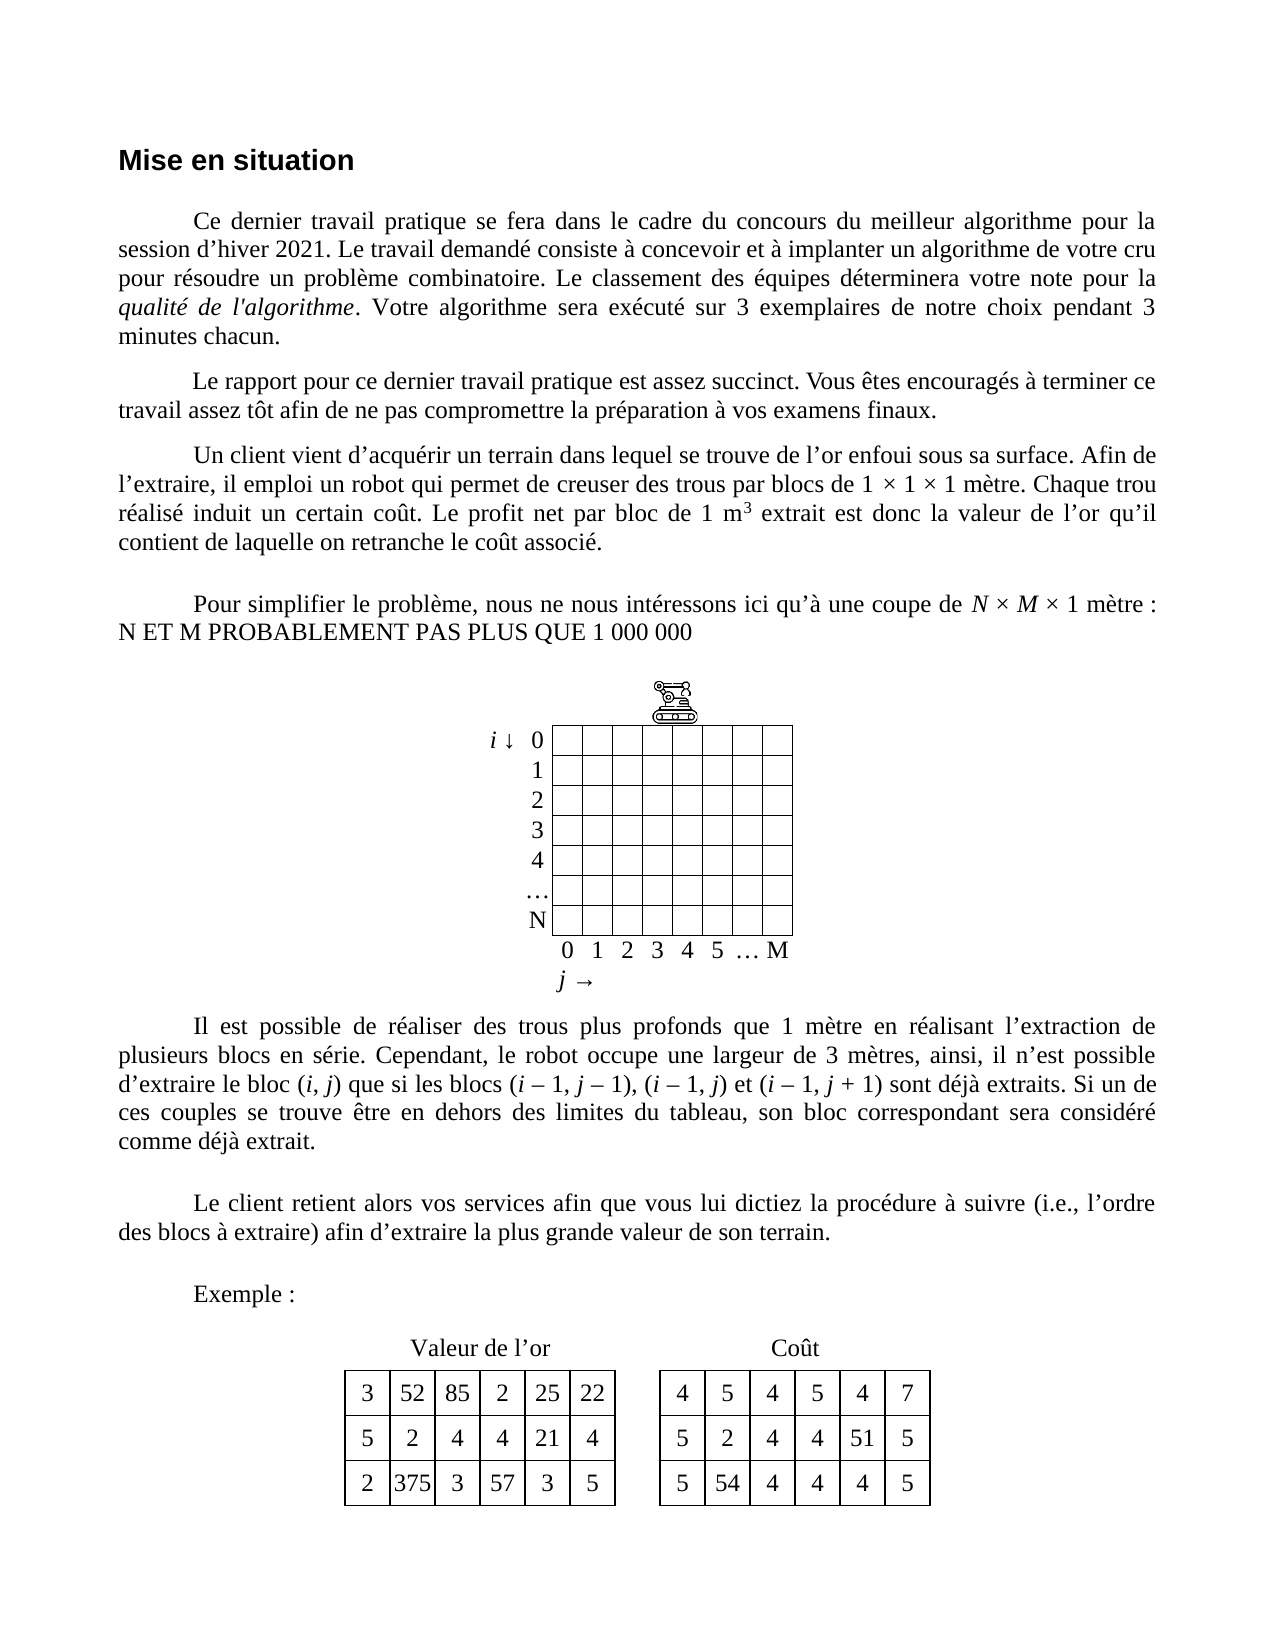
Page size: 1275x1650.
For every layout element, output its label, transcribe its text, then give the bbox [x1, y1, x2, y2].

table_cell [733, 816, 762, 844]
table_header [763, 726, 792, 754]
table_cell [553, 756, 582, 784]
table_cell 3 [346, 1371, 389, 1414]
table_cell 0 [553, 936, 582, 964]
table_header [583, 726, 612, 754]
table_cell [553, 786, 582, 814]
table_cell [616, 1460, 659, 1504]
table_cell [643, 816, 672, 844]
table_cell [733, 846, 762, 874]
table_cell [703, 876, 732, 904]
table_cell 4 [796, 1416, 839, 1459]
table_cell [553, 816, 582, 844]
table_cell 4 [751, 1371, 794, 1414]
table_cell 5 [661, 1416, 704, 1459]
table_cell [613, 906, 642, 934]
table_cell 4 [841, 1371, 884, 1414]
text Un client vient d’acquérir un terrain dans lequel se trouve de l’or enfoui sous sa surface. Afin de l’extraire, il emploi un robot qui permet de creuser des trous par blocs de 1 × 1 × 1 mètre. Chaque trou réalisé induit un certain coût. Le profit net par bloc de 1 m3 extrait est donc la valeur de l’or qu’il contient de laquelle on retranche le coût associé. [118, 440, 1157, 555]
table_cell 57 [481, 1461, 524, 1504]
table_cell [553, 906, 582, 934]
text Exemple : [118, 1279, 1157, 1308]
table_cell [583, 906, 612, 934]
table_cell [673, 816, 702, 844]
table_cell [643, 756, 672, 784]
table_cell 4 [436, 1416, 479, 1459]
table_cell … [733, 936, 762, 964]
table_cell [733, 906, 762, 934]
table_cell [643, 786, 672, 814]
table_cell [523, 935, 552, 964]
table_cell [703, 786, 732, 814]
table_cell 25 [526, 1371, 569, 1414]
table_cell [643, 965, 672, 994]
table_cell 4 [661, 1371, 704, 1414]
table_cell 5 [886, 1416, 929, 1459]
text Le rapport pour ce dernier travail pratique est assez succinct. Vous êtes encouragés à terminer ce travail assez tôt afin de ne pas compromettre la préparation à vos examens finaux. [118, 366, 1157, 424]
table_cell [483, 845, 522, 874]
table_cell [763, 786, 792, 814]
table_cell [583, 846, 612, 874]
table_header [553, 726, 582, 754]
table_cell [763, 906, 792, 934]
table_cell [763, 846, 792, 874]
table_cell [583, 786, 612, 814]
table_cell 3 [436, 1461, 479, 1504]
table_cell 4 [751, 1461, 794, 1504]
text Ce dernier travail pratique se fera dans le cadre du concours du meilleur algorithme pour la session d’hiver 2021. Le travail demandé consiste à concevoir et à implanter un algorithme de votre cru pour résoudre un problème combinatoire. Le classement des équipes déterminera votre note pour la qualité de l'algorithme. Votre algorithme sera exécuté sur 3 exemplaires de notre choix pendant 3 minutes chacun. [118, 206, 1157, 349]
table_cell [703, 756, 732, 784]
table_cell 5 [796, 1371, 839, 1414]
table_header [643, 726, 672, 754]
table_cell j → [553, 965, 612, 994]
table_cell [703, 816, 732, 844]
table_cell [733, 965, 762, 994]
table_cell 2 [706, 1416, 749, 1459]
table_cell [483, 875, 522, 904]
table_cell 1 [583, 936, 612, 964]
table_cell 22 [571, 1371, 614, 1414]
table_cell M [763, 936, 792, 964]
table_cell [763, 756, 792, 784]
table_cell [483, 935, 522, 964]
table_header [733, 726, 762, 754]
table_cell 2 [523, 785, 552, 814]
table_cell [553, 846, 582, 874]
table_cell [673, 965, 702, 994]
table_cell 1 [523, 755, 552, 784]
table_cell [613, 816, 642, 844]
table_cell 7 [886, 1371, 929, 1414]
table_cell 5 [703, 936, 732, 964]
table_cell [673, 906, 702, 934]
table_header Valeur de l’or [345, 1325, 615, 1369]
table_header [615, 1325, 660, 1369]
table_cell [703, 846, 732, 874]
table_cell [553, 876, 582, 904]
table_cell [643, 846, 672, 874]
table_cell [763, 876, 792, 904]
table_cell 4 [796, 1461, 839, 1504]
table_cell [703, 965, 732, 994]
table_cell 3 [523, 815, 552, 844]
table_cell [673, 786, 702, 814]
table_cell [733, 876, 762, 904]
table_cell 3 [643, 936, 672, 964]
table_cell [673, 846, 702, 874]
table_cell 51 [841, 1416, 884, 1459]
subtitle Mise en situation [118, 143, 1157, 177]
table_cell 5 [886, 1461, 929, 1504]
table_cell [703, 906, 732, 934]
table_cell 52 [391, 1371, 434, 1414]
table_cell 2 [391, 1416, 434, 1459]
table_header i ↓ [483, 725, 522, 754]
table_cell [483, 785, 522, 814]
table_cell [483, 965, 522, 994]
table_cell [613, 876, 642, 904]
table_cell [483, 755, 522, 784]
table_cell [483, 815, 522, 844]
table_cell [763, 816, 792, 844]
text Pour simplifier le problème, nous ne nous intéressons ici qu’à une coupe de N × M × 1 mètre : N ET M PROBABLEMENT PAS PLUS QUE 1 000 000 [118, 589, 1157, 646]
table_cell [583, 816, 612, 844]
table_cell 4 [841, 1461, 884, 1504]
table_cell 5 [661, 1461, 704, 1504]
table_cell N [523, 905, 552, 934]
table_cell 5 [346, 1416, 389, 1459]
table_cell [733, 756, 762, 784]
table_cell [613, 846, 642, 874]
table_cell [673, 876, 702, 904]
table_header [673, 726, 702, 754]
table_cell [523, 965, 552, 994]
table_cell 2 [613, 936, 642, 964]
table_cell 21 [526, 1416, 569, 1459]
table_cell 4 [523, 845, 552, 874]
table_cell 5 [571, 1461, 614, 1504]
table_cell 85 [436, 1371, 479, 1414]
table_header 0 [523, 725, 552, 754]
table_cell [613, 786, 642, 814]
table_cell … [523, 875, 552, 904]
table_cell 4 [481, 1416, 524, 1459]
table_cell 2 [346, 1461, 389, 1504]
table_cell [583, 756, 612, 784]
table_cell [613, 756, 642, 784]
table_cell [583, 876, 612, 904]
text Il est possible de réaliser des trous plus profonds que 1 mètre en réalisant l’extraction de plusieurs blocs en série. Cependant, le robot occupe une largeur de 3 mètres, ainsi, il n’est possible d’extraire le bloc (i, j) que si les blocs (i – 1, j – 1), (i – 1, j) et (i – 1, j + 1) sont déjà extraits. Si un de ces couples se trouve être en dehors des limites du tableau, son bloc correspondant sera considéré comme déjà extrait. [118, 1011, 1157, 1155]
table_cell 54 [706, 1461, 749, 1504]
table_cell 3 [526, 1461, 569, 1504]
table_cell 4 [571, 1416, 614, 1459]
table_cell [643, 876, 672, 904]
table_cell [763, 965, 792, 994]
table_cell [643, 906, 672, 934]
table_cell 2 [481, 1371, 524, 1414]
table_cell [616, 1370, 659, 1414]
table_cell 4 [751, 1416, 794, 1459]
table_cell [613, 965, 642, 994]
table_header Coût [660, 1325, 930, 1369]
table_header [613, 726, 642, 754]
table_cell 5 [706, 1371, 749, 1414]
table_cell [673, 756, 702, 784]
table_cell [616, 1415, 659, 1459]
table_cell [483, 905, 522, 934]
table_cell 4 [673, 936, 702, 964]
table_cell [733, 786, 762, 814]
table_cell 375 [391, 1461, 434, 1504]
table_header [703, 726, 732, 754]
text Le client retient alors vos services afin que vous lui dictiez la procédure à suivre (i.e., l’ordre des blocs à extraire) afin d’extraire la plus grande valeur de son terrain. [118, 1188, 1157, 1246]
